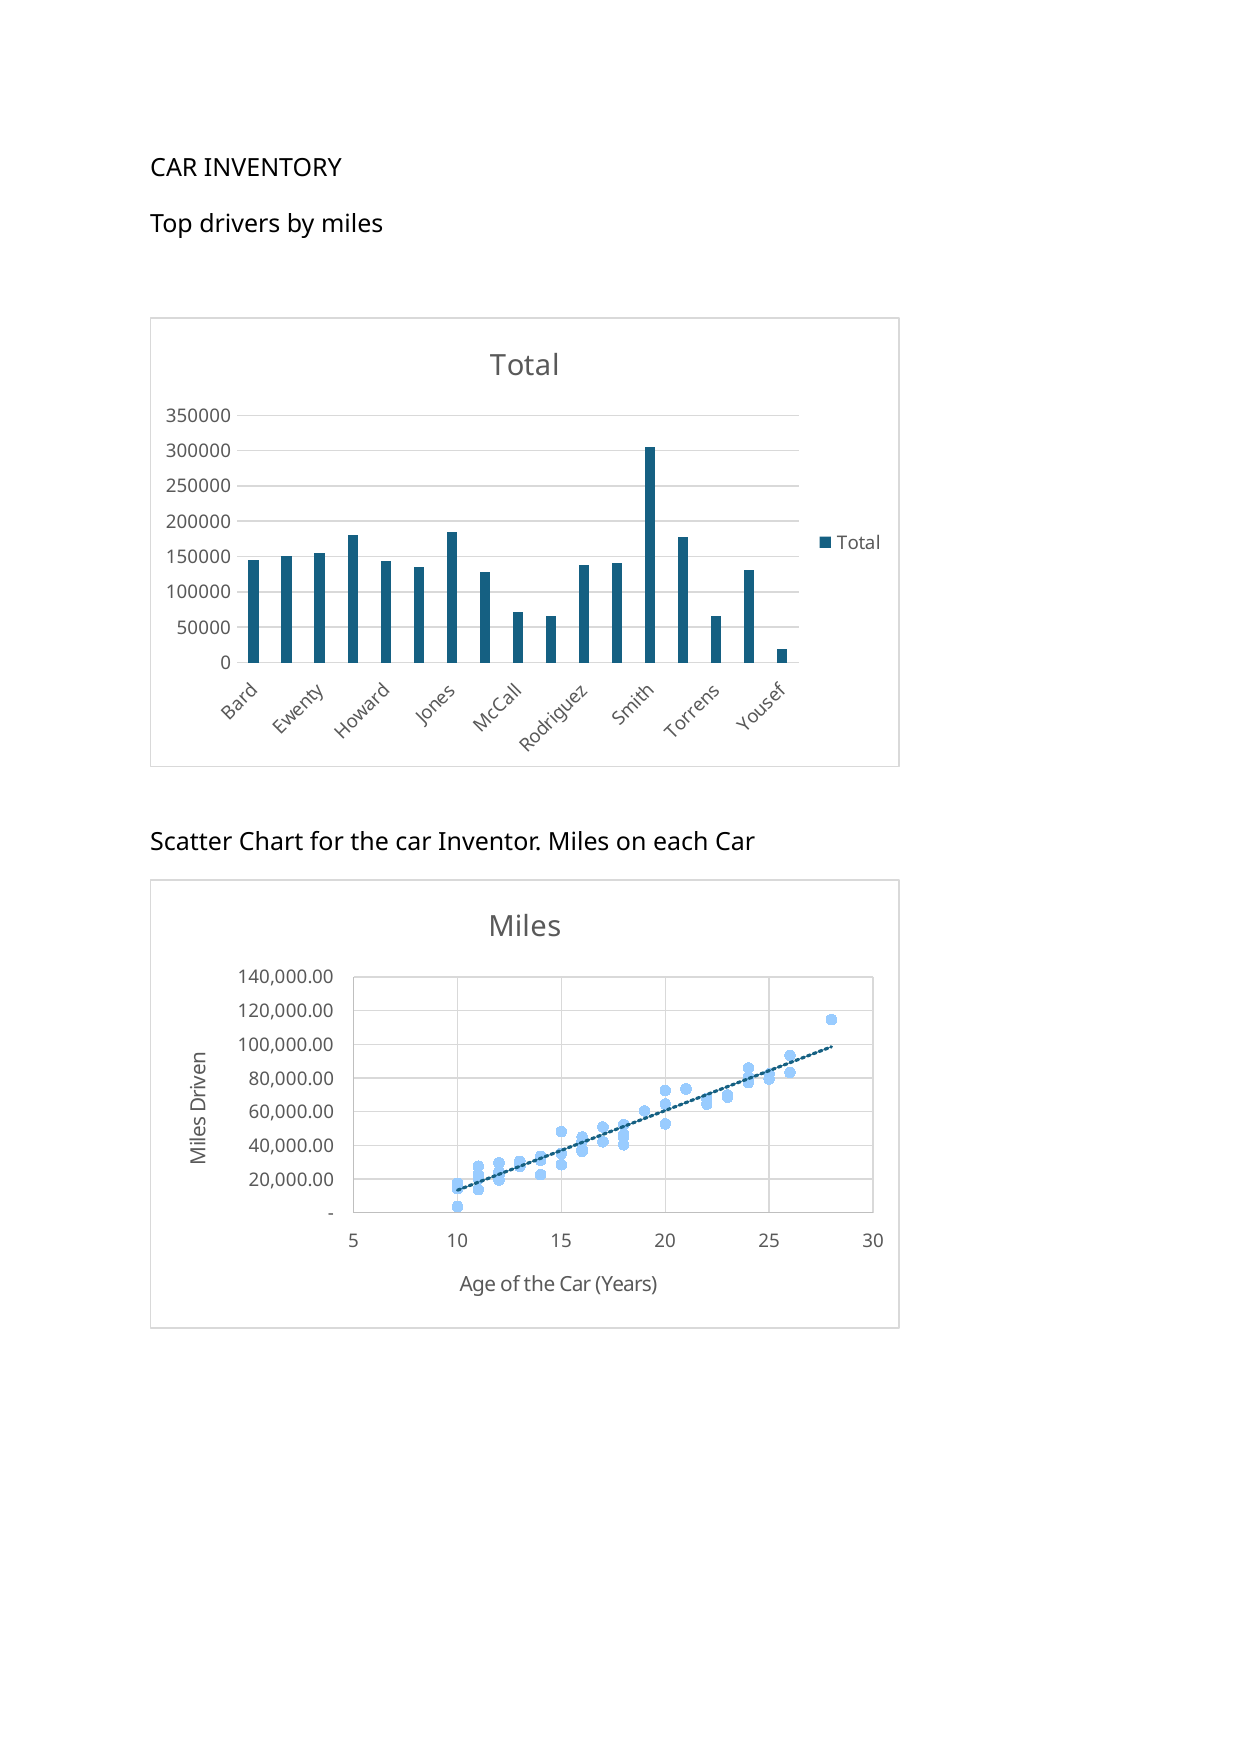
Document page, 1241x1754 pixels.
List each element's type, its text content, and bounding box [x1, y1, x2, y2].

text CAR INVENTORY [150, 150, 1090, 184]
text Top drivers by miles [150, 206, 1090, 240]
text Scatter Chart for the car Inventor. Miles on each Car [150, 823, 1090, 857]
